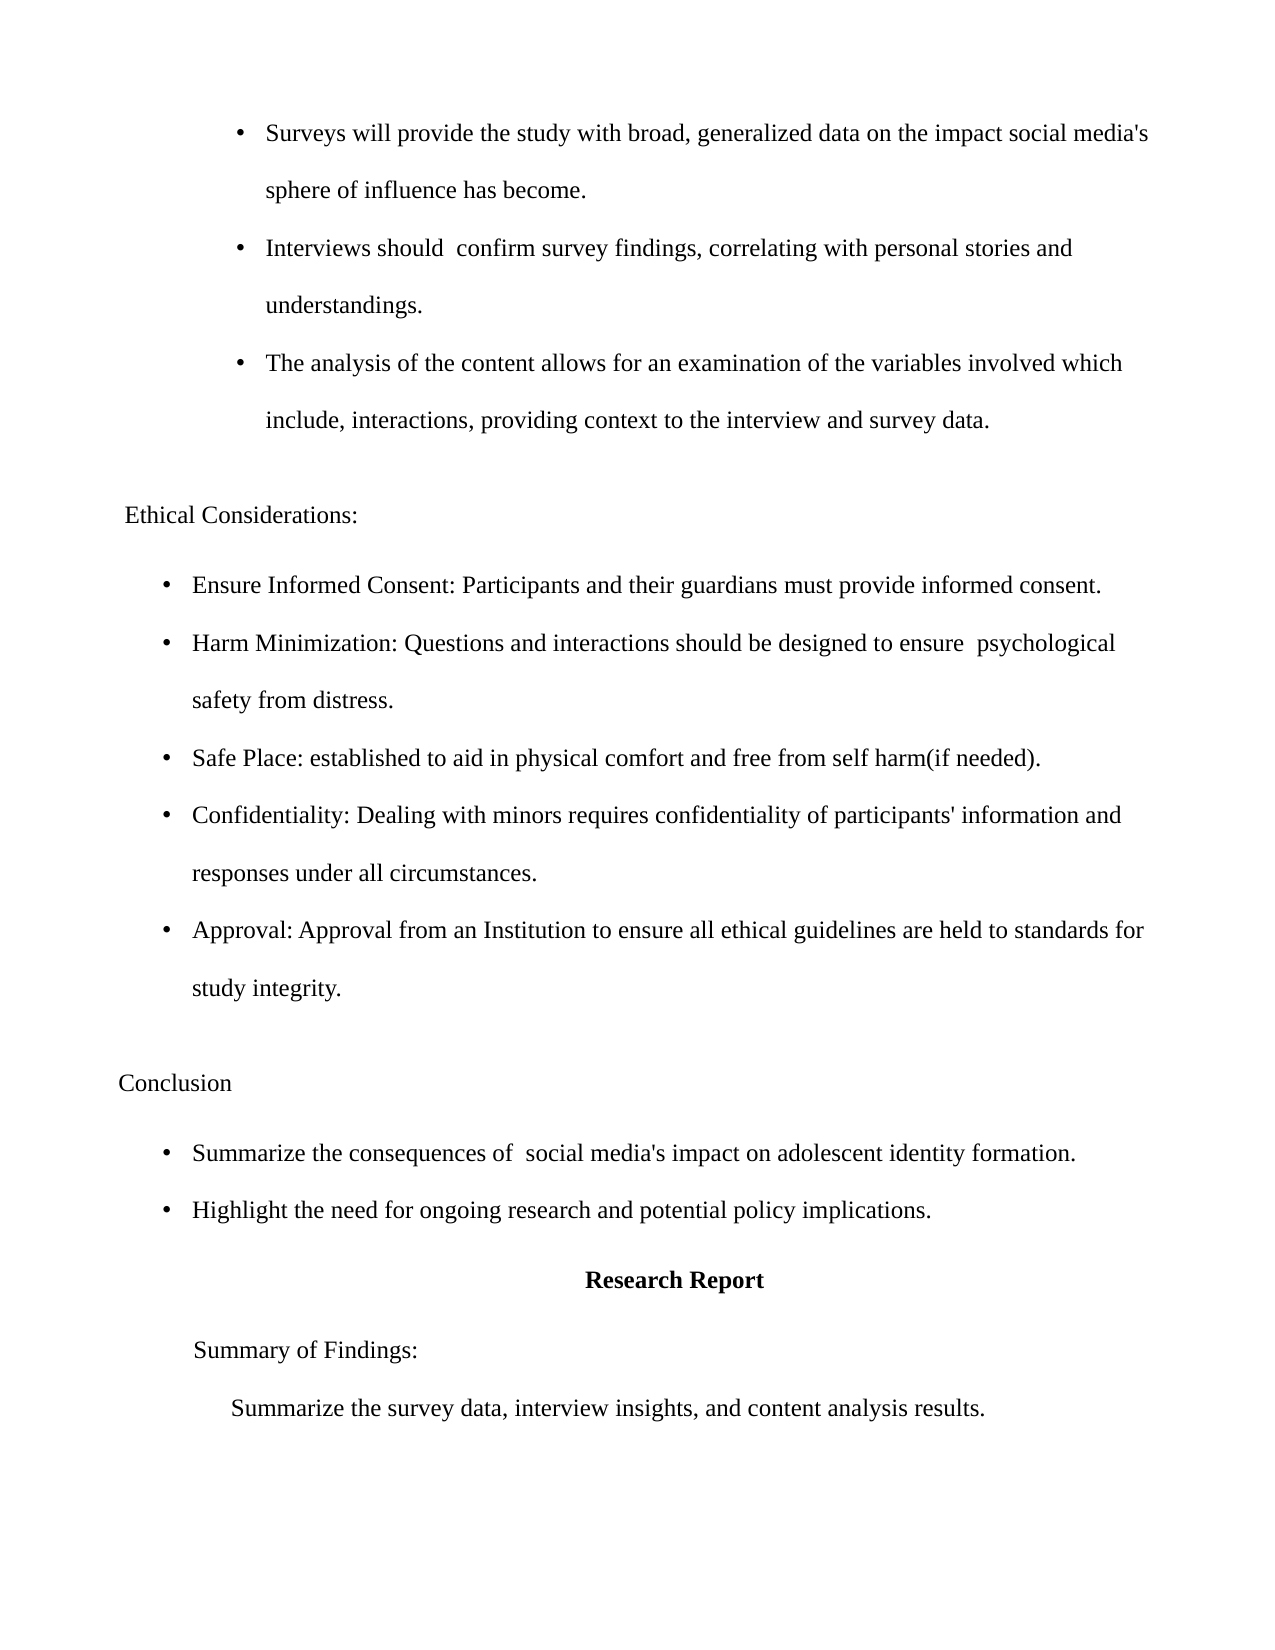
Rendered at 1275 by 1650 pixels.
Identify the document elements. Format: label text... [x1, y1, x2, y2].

list Ensure Informed Consent: Participants and their guardians must provide informed consent. [162, 571, 1157, 599]
list Summarize the consequences of social media's impact on adolescent identity formation. [162, 1138, 1157, 1167]
list Research Report [162, 1266, 1157, 1294]
list Interviews should confirm survey findings, correlating with personal stories and understandings. [236, 233, 1157, 319]
subtitle Ethical Considerations: [118, 501, 1157, 529]
list Surveys will provide the study with broad, generalized data on the impact social media's sphere of influence has become. [236, 118, 1157, 204]
list Safe Place: established to aid in physical comfort and free from self harm(if needed). [162, 743, 1157, 772]
list Highlight the need for ongoing research and potential policy implications. [162, 1196, 1157, 1224]
list Approval: Approval from an Institution to ensure all ethical guidelines are held to standards for study integrity. [162, 916, 1157, 1002]
list Harm Minimization: Questions and interactions should be designed to ensure psychological safety from distress. [162, 628, 1157, 714]
subtitle Conclusion [118, 1068, 1157, 1097]
list Confidentiality: Dealing with minors requires confidentiality of participants' information and responses under all circumstances. [162, 801, 1157, 887]
list Summary of Findings: [156, 1336, 1157, 1364]
list Summarize the survey data, interview insights, and content analysis results. [193, 1393, 1157, 1422]
list The analysis of the content allows for an examination of the variables involved which include, interactions, providing context to the interview and survey data. [236, 348, 1157, 434]
